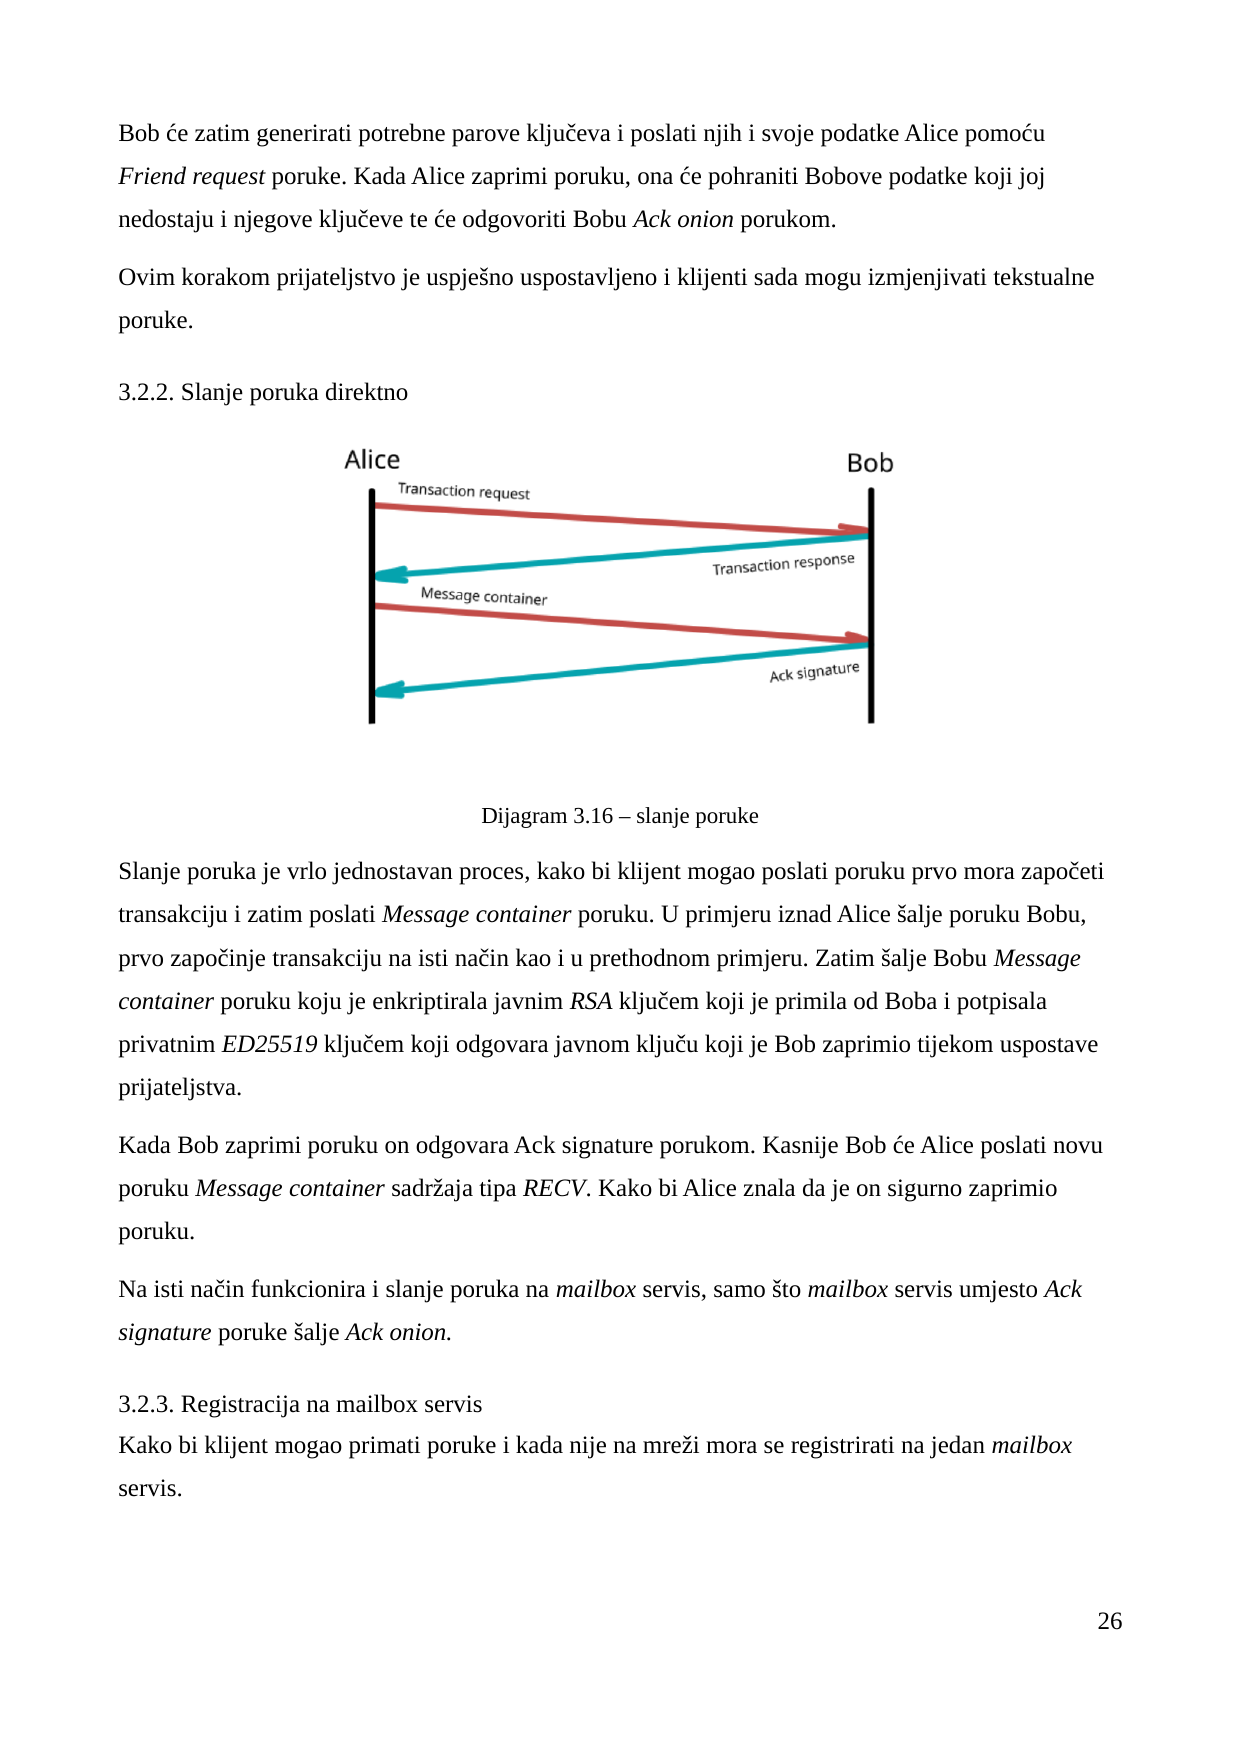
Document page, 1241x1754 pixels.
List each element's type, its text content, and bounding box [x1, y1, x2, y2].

text Ovim korakom prijateljstvo je uspješno uspostavljeno i klijenti sada mogu izmjenjivati tekstualne poruke. [118, 262, 1122, 334]
text Dijagram 3.16 – slanje poruke [118, 802, 1122, 829]
text Slanje poruka je vrlo jednostavan proces, kako bi klijent mogao poslati poruku prvo mora započeti transakciju i zatim poslati Message container poruku. U primjeru iznad Alice šalje poruku Bobu, prvo započinje transakciju na isti način kao i u prethodnom primjeru. Zatim šalje Bobu Message container poruku koju je enkriptirala javnim RSA ključem koji je primila od Boba i potpisala privatnim ED25519 ključem koji odgovara javnom ključu koji je Bob zaprimio tijekom uspostave prijateljstva. [118, 856, 1122, 1101]
text Bob će zatim generirati potrebne parove ključeva i poslati njih i svoje podatke Alice pomoću Friend request poruke. Kada Alice zaprimi poruku, ona će pohraniti Bobove podatke koji joj nedostaju i njegove ključeve te će odgovoriti Bobu Ack onion porukom. [118, 118, 1122, 233]
text Kako bi klijent mogao primati poruke i kada nije na mreži mora se registrirati na jedan mailbox servis. [118, 1430, 1122, 1502]
picture [309, 418, 931, 774]
subtitle Registracija na mailbox servis [118, 1389, 1122, 1418]
text Na isti način funkcionira i slanje poruka na mailbox servis, samo što mailbox servis umjesto Ack signature poruke šalje Ack onion. [118, 1274, 1122, 1346]
subtitle Slanje poruka direktno [118, 377, 1122, 406]
text Kada Bob zaprimi poruku on odgovara Ack signature porukom. Kasnije Bob će Alice poslati novu poruku Message container sadržaja tipa RECV. Kako bi Alice znala da je on sigurno zaprimio poruku. [118, 1130, 1122, 1245]
